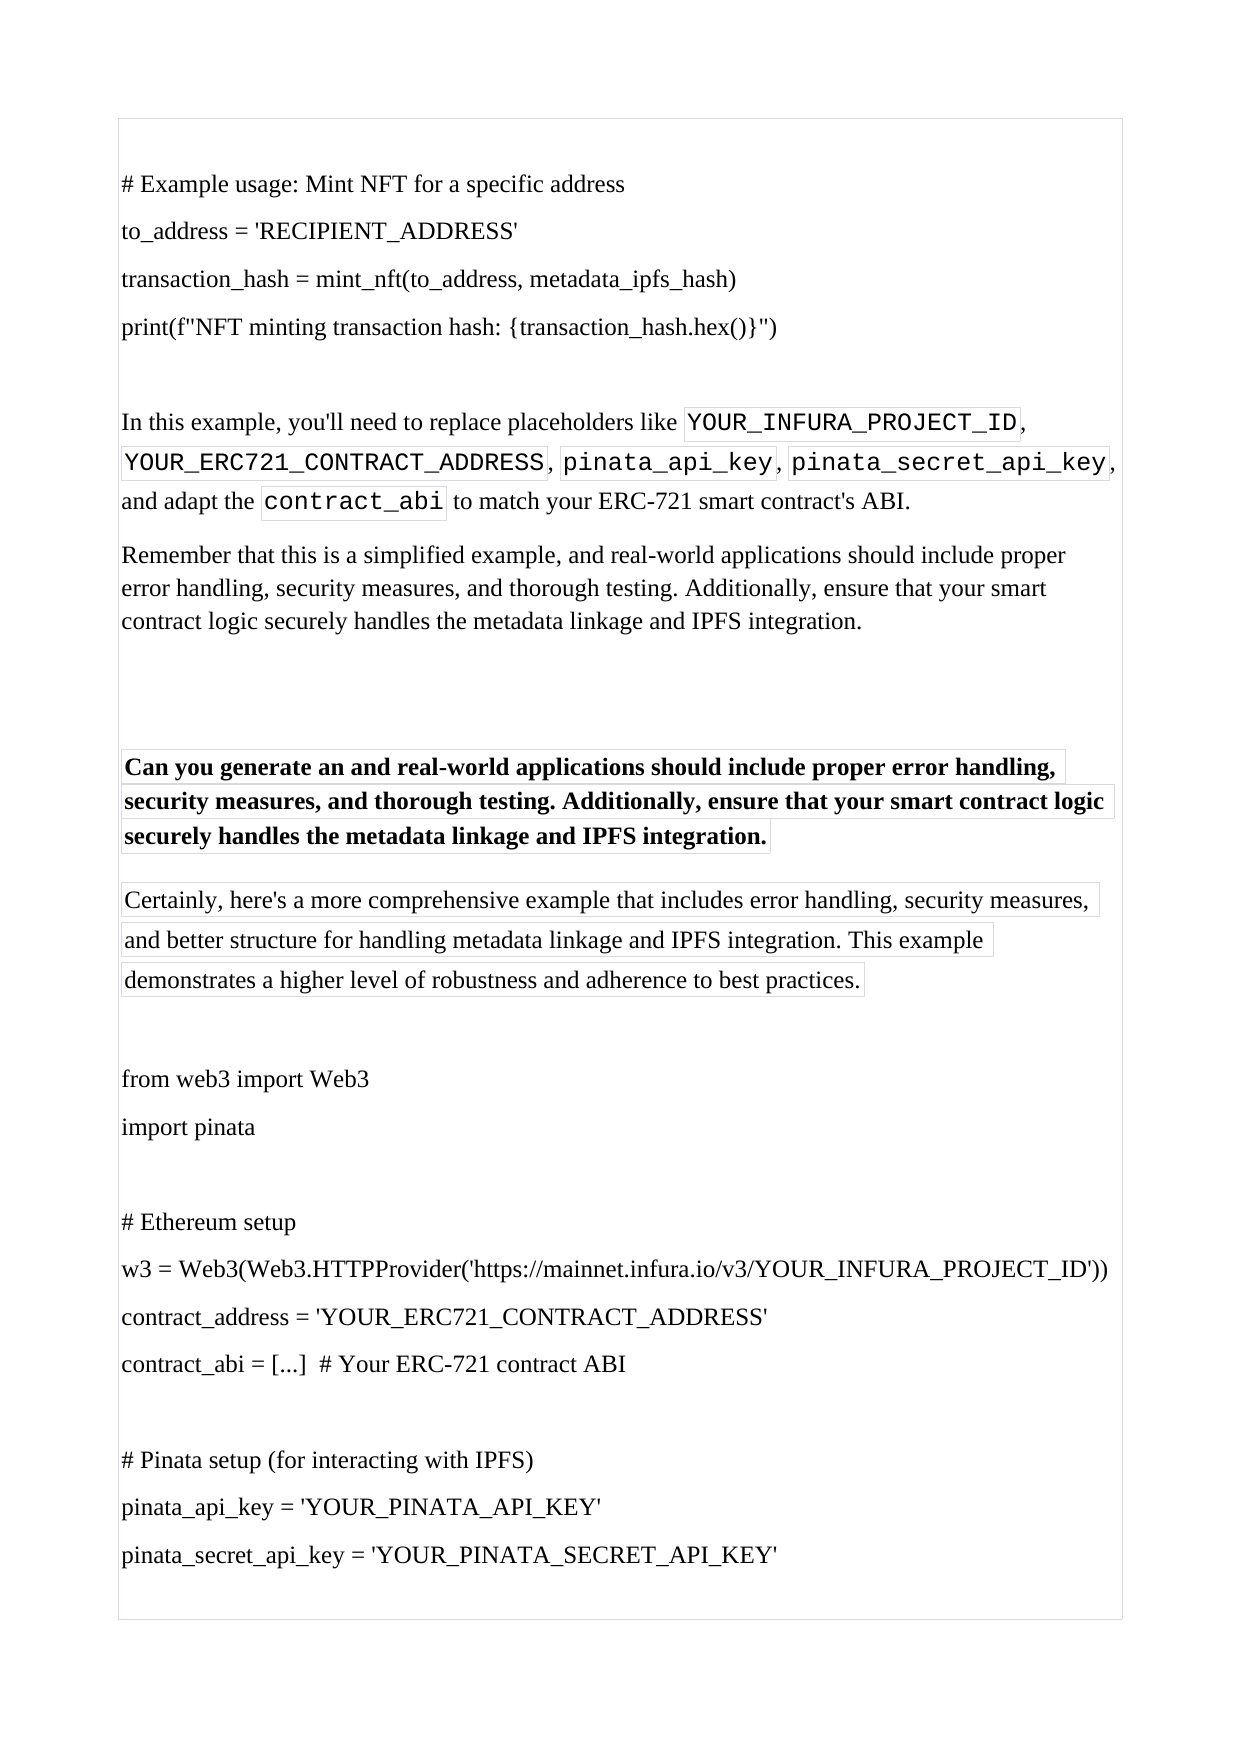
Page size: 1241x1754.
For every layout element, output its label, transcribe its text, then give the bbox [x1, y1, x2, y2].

text w3 = Web3(Web3.HTTPProvider('https://mainnet.infura.io/v3/YOUR_INFURA_PROJECT_ID')) [119, 1251, 1122, 1283]
text # Example usage: Mint NFT for a specific address [119, 166, 1122, 197]
text contract_address = 'YOUR_ERC721_CONTRACT_ADDRESS' [119, 1299, 1122, 1331]
text Can you generate an and real-world applications should include proper error handling, security measures, and thorough testing. Additionally, ensure that your smart contract logic securely handles the metadata linkage and IPFS integration. [119, 746, 1122, 853]
text contract_abi = [...] # Your ERC-721 contract ABI [119, 1347, 1122, 1378]
text to_address = 'RECIPIENT_ADDRESS' [119, 213, 1122, 245]
text from web3 import Web3 [119, 1061, 1122, 1093]
text pinata_api_key = 'YOUR_PINATA_API_KEY' [119, 1489, 1122, 1521]
text Remember that this is a simplified example, and real-world applications should include proper error handling, security measures, and thorough testing. Additionally, ensure that your smart contract logic securely handles the metadata linkage and IPFS integration. [119, 537, 1122, 634]
text transaction_hash = mint_nft(to_address, metadata_ipfs_hash) [119, 261, 1122, 293]
text In this example, you'll need to replace placeholders like YOUR_INFURA_PROJECT_ID, YOUR_ERC721_CONTRACT_ADDRESS, pinata_api_key, pinata_secret_api_key, and adapt the contract_abi to match your ERC-721 smart contract's ABI. [119, 404, 1122, 520]
text Certainly, here's a more comprehensive example that includes error handling, security measures, and better structure for handling metadata linkage and IPFS integration. This example demonstrates a higher level of robustness and adherence to best practices. [119, 879, 1122, 997]
text # Pinata setup (for interacting with IPFS) [119, 1442, 1122, 1473]
text print(f"NFT minting transaction hash: {transaction_hash.hex()}") [119, 308, 1122, 340]
text import pinata [119, 1108, 1122, 1140]
text # Ethereum setup [119, 1204, 1122, 1236]
text pinata_secret_api_key = 'YOUR_PINATA_SECRET_API_KEY' [119, 1537, 1122, 1569]
